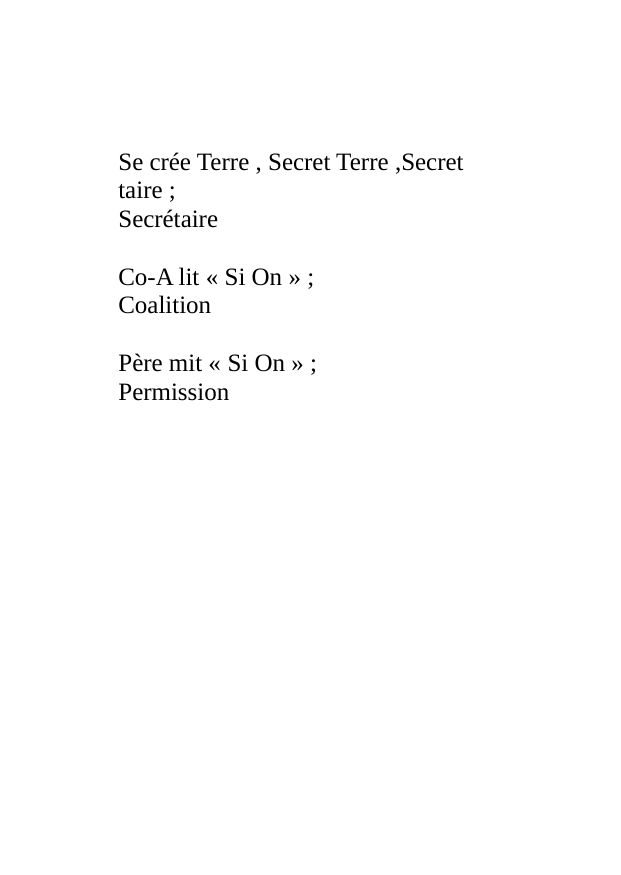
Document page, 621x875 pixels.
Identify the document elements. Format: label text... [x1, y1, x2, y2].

text Co-A lit « Si On » ; [118, 262, 502, 291]
text Se crée Terre , Secret Terre ,Secret taire ; [118, 147, 502, 204]
text Coalition [118, 291, 502, 319]
text Père mit « Si On » ; [118, 348, 502, 377]
text Secrétaire [118, 204, 502, 233]
text Permission [118, 377, 502, 406]
